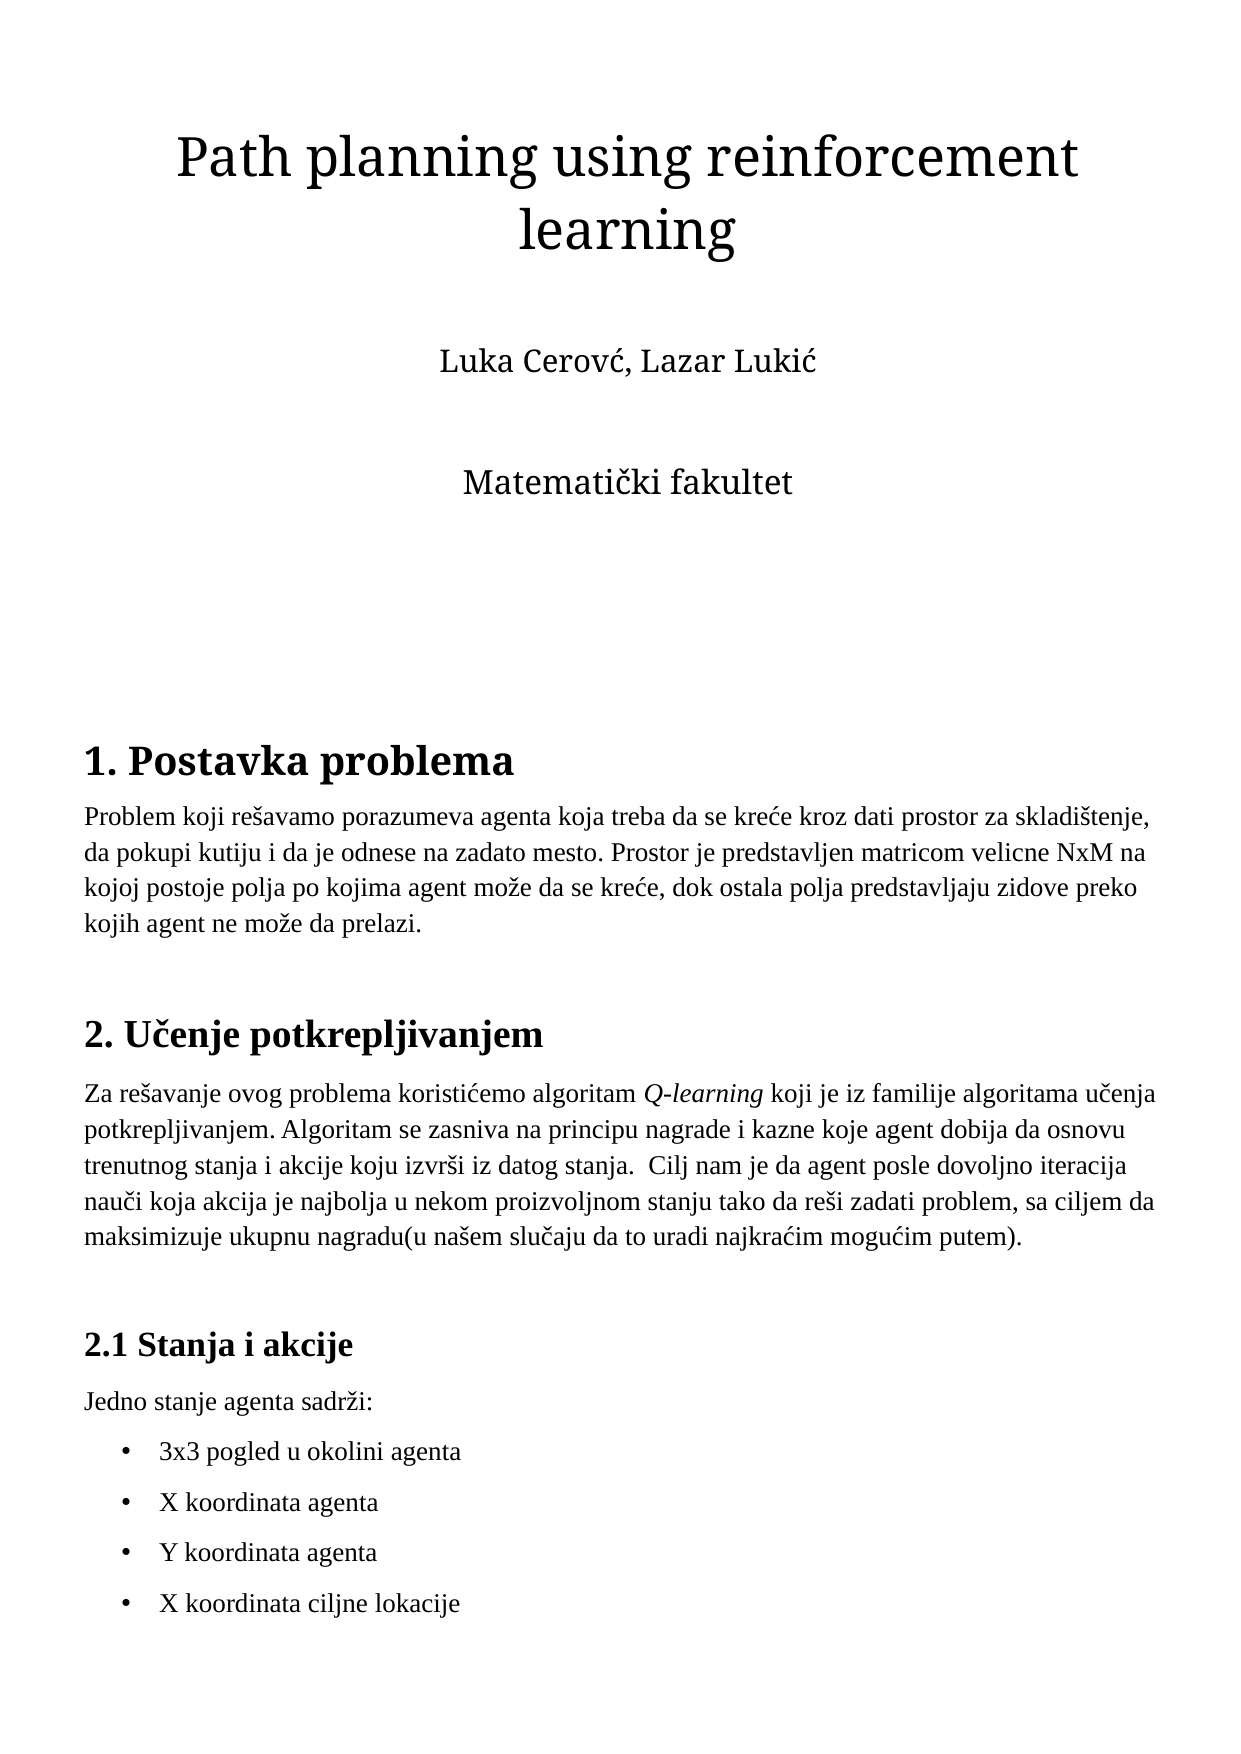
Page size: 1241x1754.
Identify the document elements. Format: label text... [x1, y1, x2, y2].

text 2.1 Stanja i akcije [84, 1324, 1172, 1364]
list X koordinata ciljne lokacije [121, 1587, 1172, 1618]
text Jedno stanje agenta sadrži: [84, 1385, 1172, 1416]
text Path planning using reinforcement learning [84, 118, 1172, 266]
list 3x3 pogled u okolini agenta [121, 1436, 1172, 1467]
text Matematički fakultet [84, 459, 1172, 504]
text Luka Cerovć, Lazar Lukić [84, 339, 1172, 382]
list Y koordinata agenta [121, 1537, 1172, 1568]
list X koordinata agenta [121, 1486, 1172, 1517]
text 2. Učenje potkrepljivanjem [84, 1011, 1172, 1056]
text Problem koji rešavamo porazumeva agenta koja treba da se kreće kroz dati prostor za skladištenje, da pokupi kutiju i da je odnese na zadato mesto. Prostor je predstavljen matricom velicne NxM na kojoj postoje polja po kojima agent može da se kreće, dok ostala polja predstavljaju zidove preko kojih agent ne može da prelazi. [84, 800, 1172, 938]
subtitle 1. Postavka problema [84, 733, 1172, 787]
text Za rešavanje ovog problema koristićemo algoritam Q-learning koji je iz familije algoritama učenja potkrepljivanjem. Algoritam se zasniva na principu nagrade i kazne koje agent dobija da osnovu trenutnog stanja i akcije koju izvrši iz datog stanja. Cilj nam je da agent posle dovoljno iteracija nauči koja akcija je najbolja u nekom proizvoljnom stanju tako da reši zadati problem, sa ciljem da maksimizuje ukupnu nagradu(u našem slučaju da to uradi najkraćim mogućim putem). [84, 1077, 1172, 1251]
